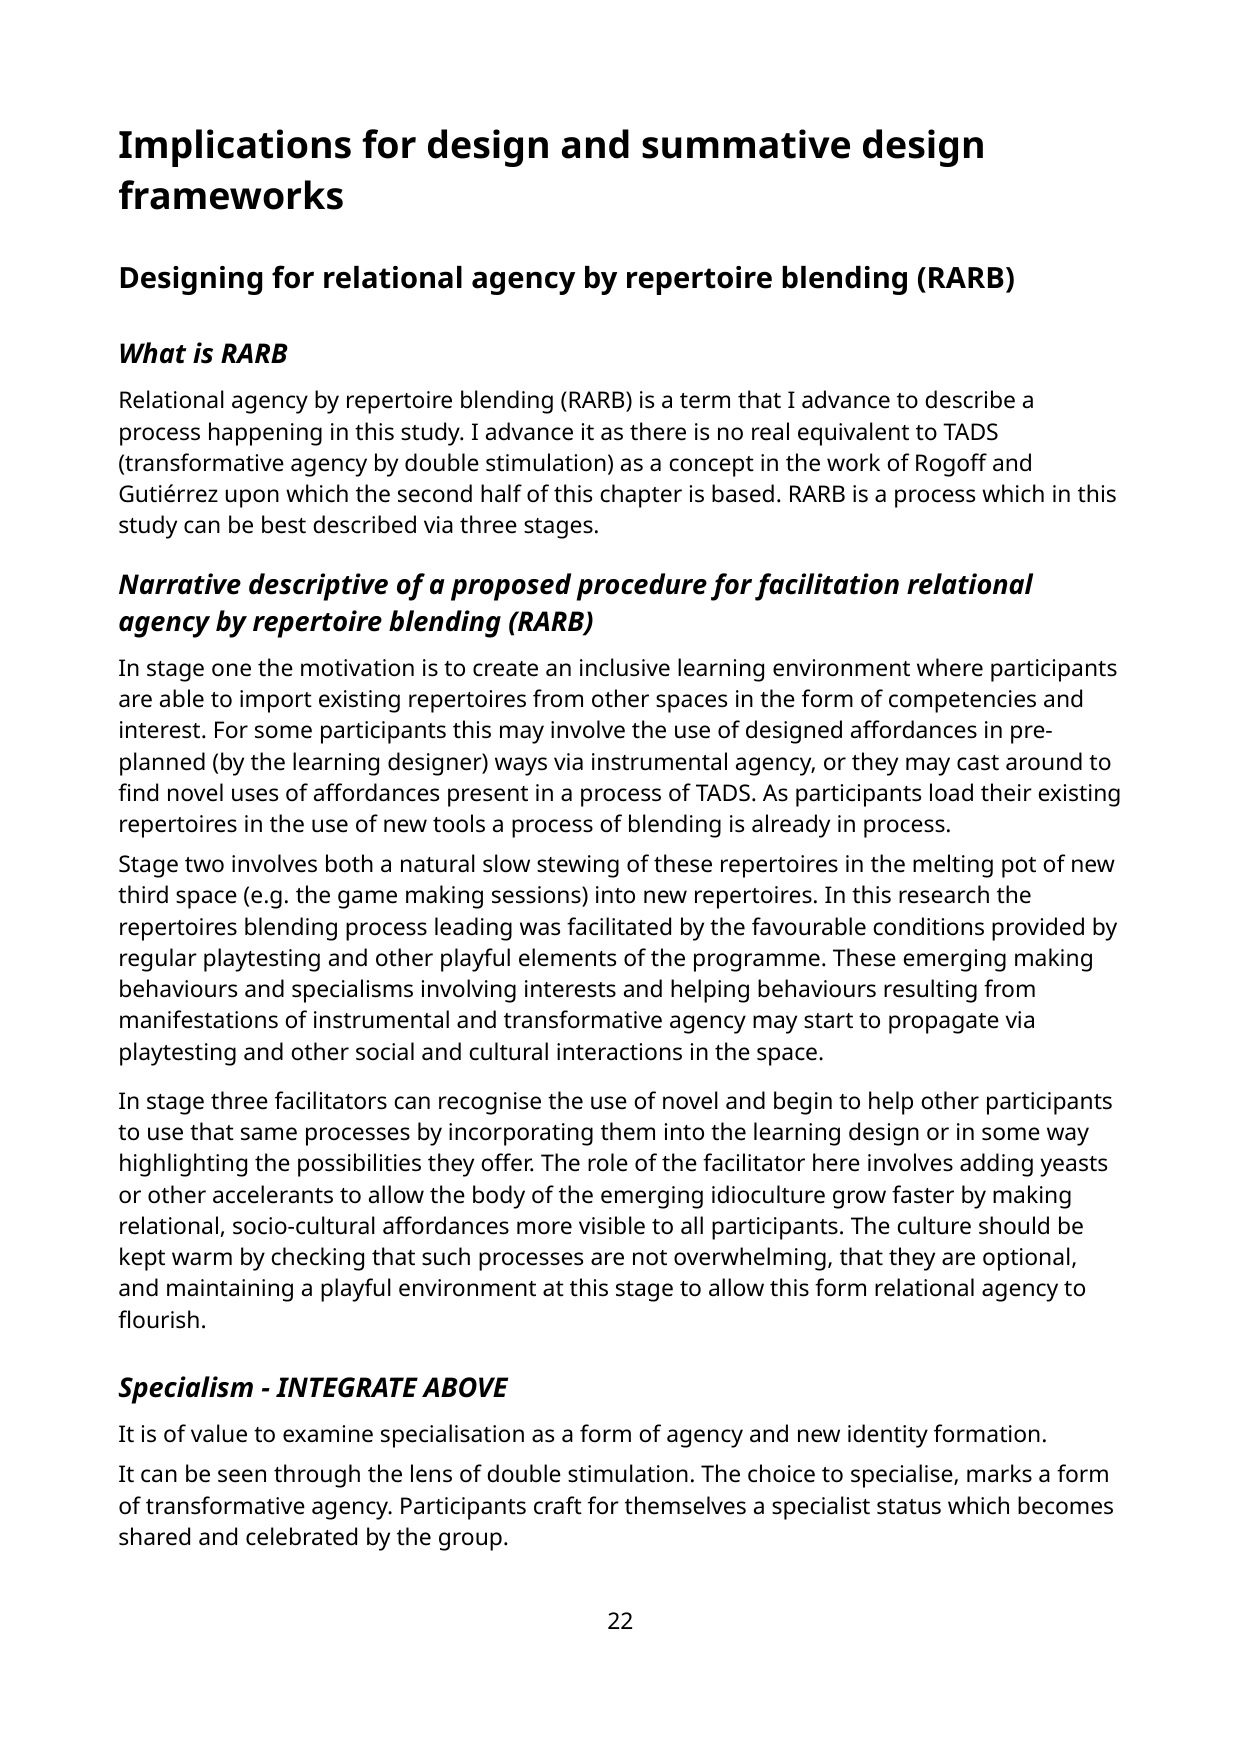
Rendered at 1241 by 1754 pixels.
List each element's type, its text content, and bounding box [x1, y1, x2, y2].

subtitle Specialism - INTEGRATE ABOVE [118, 1369, 1122, 1406]
text It is of value to examine specialisation as a form of agency and new identity formation. [118, 1418, 1122, 1449]
text Stage two involves both a natural slow stewing of these repertoires in the melting pot of new third space (e.g. the game making sessions) into new repertoires. In this research the repertoires blending process leading was facilitated by the favourable conditions provided by regular playtesting and other playful elements of the programme. These emerging making behaviours and specialisms involving interests and helping behaviours resulting from manifestations of instrumental and transformative agency may start to propagate via playtesting and other social and cultural interactions in the space. [118, 848, 1122, 1067]
text In stage three facilitators can recognise the use of novel and begin to help other participants to use that same processes by incorporating them into the learning design or in some way highlighting the possibilities they offer. The role of the facilitator here involves adding yeasts or other accelerants to allow the body of the emerging idioculture grow faster by making relational, socio-cultural affordances more visible to all participants. The culture should be kept warm by checking that such processes are not overwhelming, that they are optional, and maintaining a playful environment at this stage to allow this form relational agency to flourish. [118, 1085, 1122, 1335]
subtitle What is RARB [118, 335, 1122, 372]
subtitle Implications for design and summative design frameworks [118, 118, 1122, 220]
subtitle Narrative descriptive of a proposed procedure for facilitation relational agency by repertoire blending (RARB) [118, 566, 1122, 639]
text It can be seen through the lens of double stimulation. The choice to specialise, marks a form of transformative agency. Participants craft for themselves a specialist status which becomes shared and celebrated by the group. [118, 1458, 1122, 1552]
text In stage one the motivation is to create an inclusive learning environment where participants are able to import existing repertoires from other spaces in the form of competencies and interest. For some participants this may involve the use of designed affordances in pre-planned (by the learning designer) ways via instrumental agency, or they may cast around to find novel uses of affordances present in a process of TADS. As participants load their existing repertoires in the use of new tools a process of blending is already in process. [118, 652, 1122, 839]
text Relational agency by repertoire blending (RARB) is a term that I advance to describe a process happening in this study. I advance it as there is no real equivalent to TADS (transformative agency by double stimulation) as a concept in the work of Rogoff and Gutiérrez upon which the second half of this chapter is based. RARB is a process which in this study can be best described via three stages. [118, 384, 1122, 541]
subtitle Designing for relational agency by repertoire blending (RARB) [118, 258, 1122, 297]
